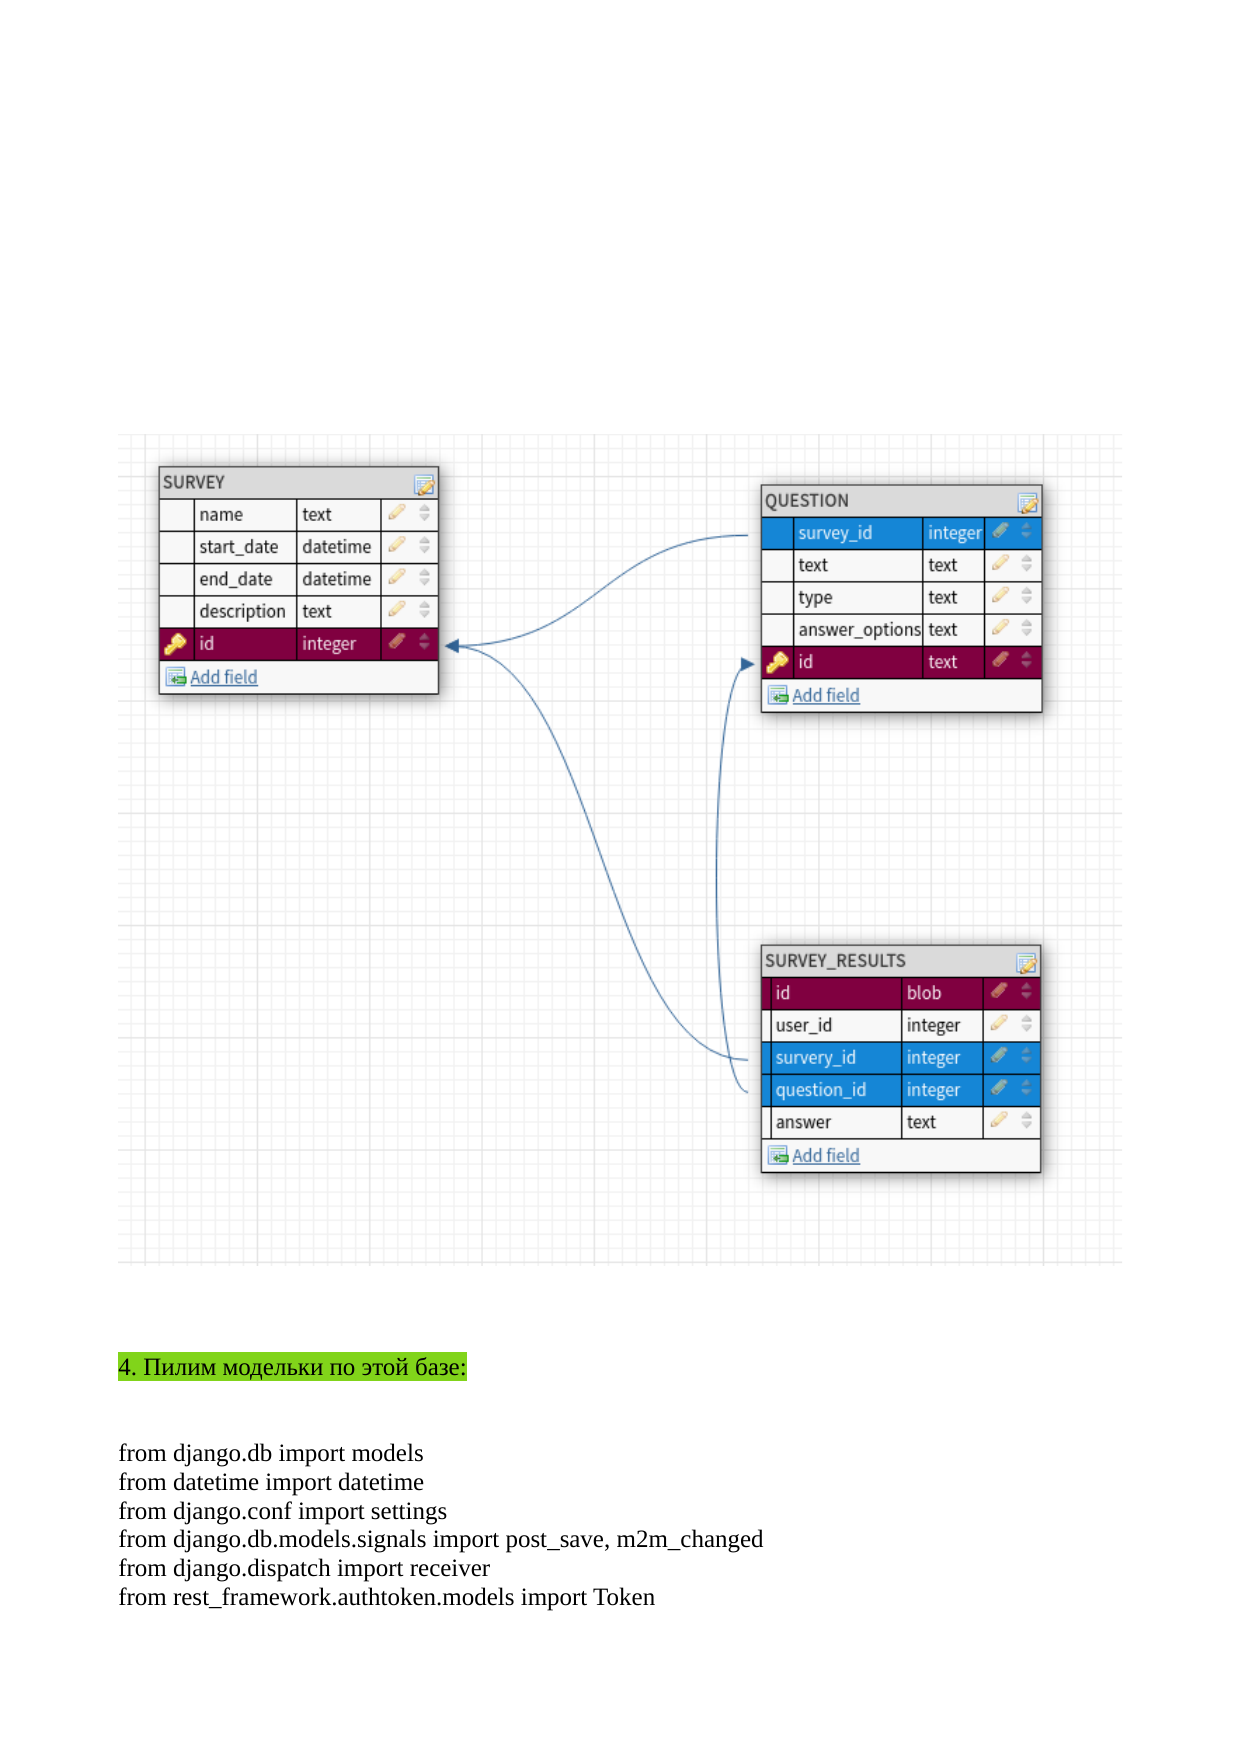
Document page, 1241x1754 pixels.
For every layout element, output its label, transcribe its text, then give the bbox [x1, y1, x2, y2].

text from django.db import models from datetime import datetime from django.conf import settings from django.db.models.signals import post_save, m2m_changed from django.dispatch import receiver from rest_framework.authtoken.models import Token [118, 1409, 1122, 1611]
picture [118, 434, 1123, 1266]
text 4. Пилим модельки по этой базе: [118, 1352, 1122, 1381]
